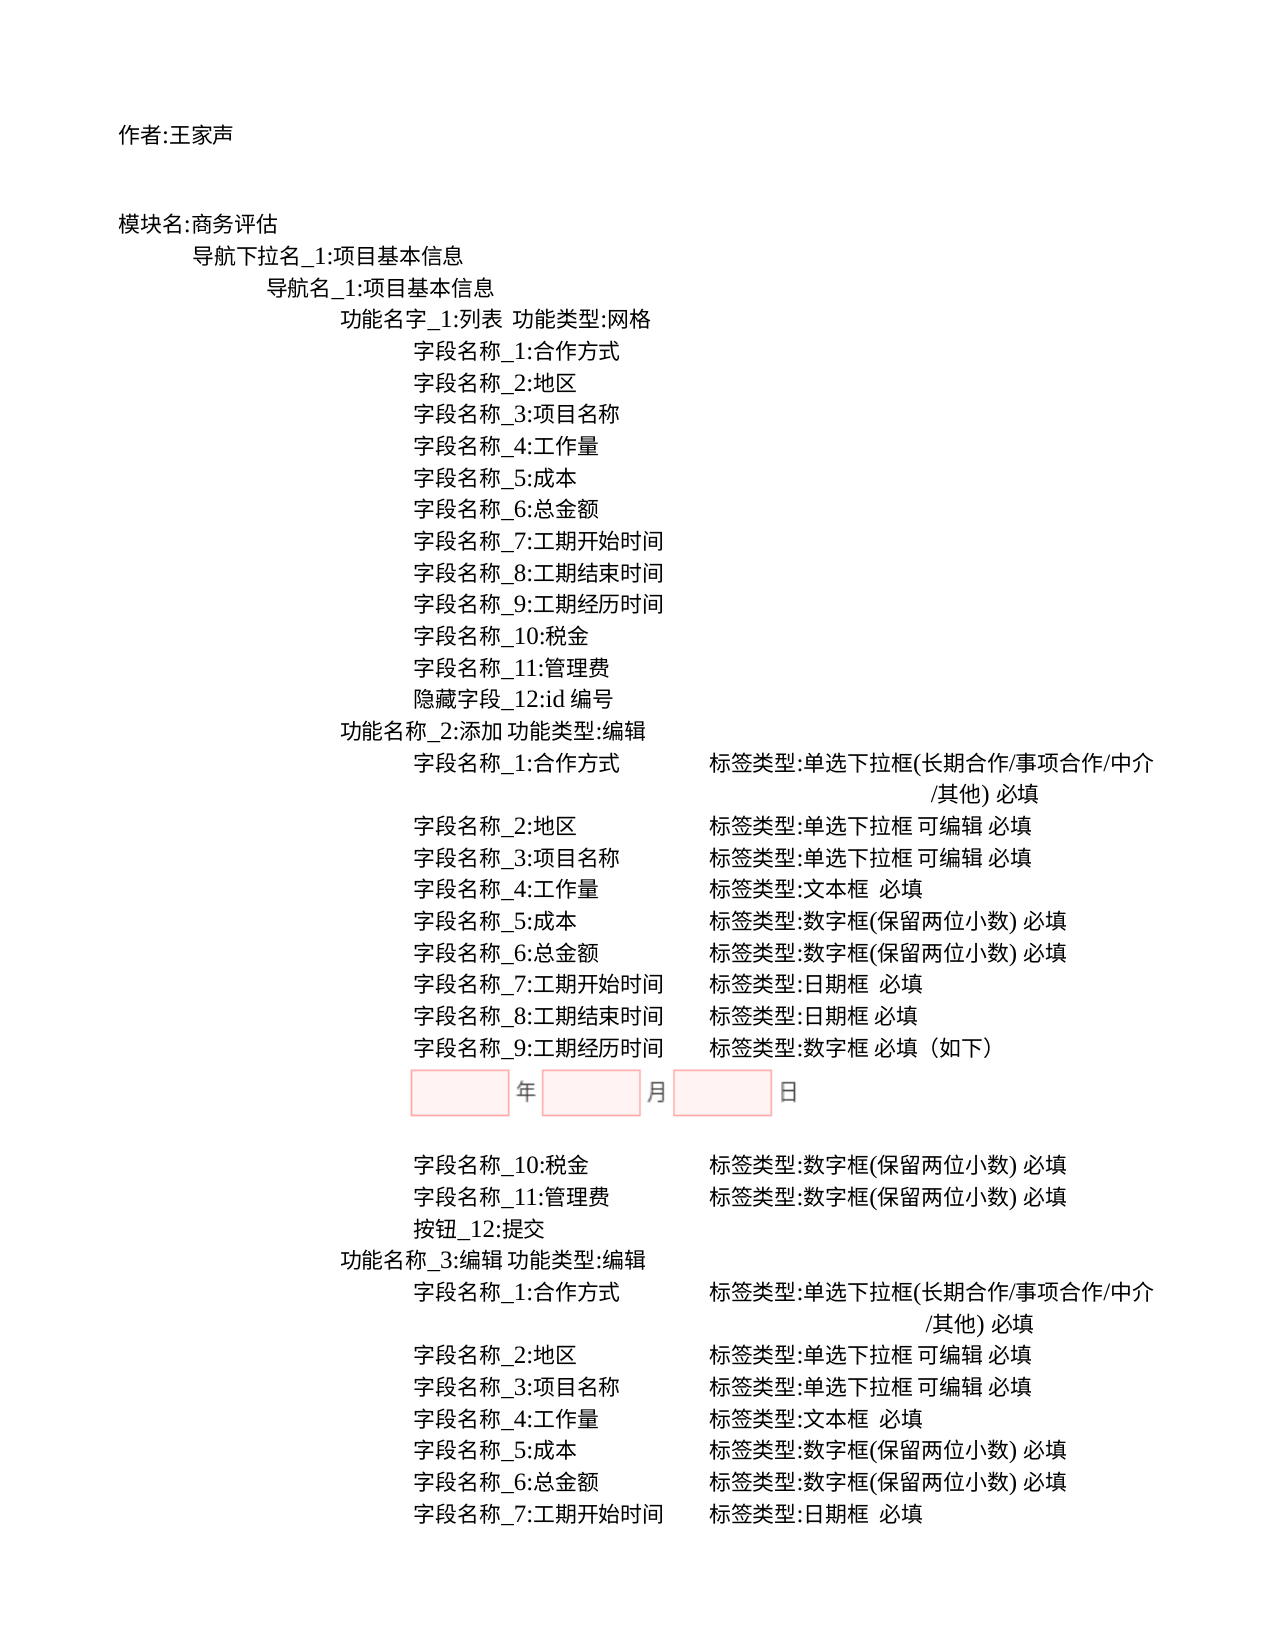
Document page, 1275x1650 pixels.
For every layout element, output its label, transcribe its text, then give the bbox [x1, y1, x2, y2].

text 字段名称_10:税金 [118, 619, 1157, 651]
text 作者:王家声 [118, 118, 1157, 150]
text 字段名称_5:成本 标签类型:数字框(保留两位小数) 必填 [118, 1433, 1157, 1465]
text 字段名称_1:合作方式 [118, 334, 1157, 366]
text 字段名称_10:税金 标签类型:数字框(保留两位小数) 必填 [118, 1091, 1157, 1180]
text 字段名称_3:项目名称 标签类型:单选下拉框 可编辑 必填 [118, 1370, 1157, 1402]
text 字段名称_7:工期开始时间 标签类型:日期框 必填 [118, 967, 1157, 999]
text 字段名称_2:地区 [118, 366, 1157, 397]
text 导航名_1:项目基本信息 [118, 271, 1157, 302]
text 字段名称_1:合作方式 标签类型:单选下拉框(长期合作/事项合作/中介 /其他) 必填 [118, 1275, 1157, 1338]
text 字段名称_5:成本 标签类型:数字框(保留两位小数) 必填 [118, 904, 1157, 936]
text 字段名称_1:合作方式 标签类型:单选下拉框(长期合作/事项合作/中介 /其他) 必填 [118, 746, 1157, 809]
text 字段名称_11:管理费 [118, 651, 1157, 682]
text 字段名称_6:总金额 [118, 492, 1157, 524]
text 字段名称_3:项目名称 [118, 397, 1157, 429]
text 隐藏字段_12:id编号 [118, 682, 1157, 714]
text 导航下拉名_1:项目基本信息 [118, 239, 1157, 271]
text 字段名称_8:工期结束时间 标签类型:日期框 必填 [118, 999, 1157, 1031]
text 字段名称_2:地区 标签类型:单选下拉框 可编辑 必填 [118, 809, 1157, 841]
text 字段名称_11:管理费 标签类型:数字框(保留两位小数) 必填 [118, 1180, 1157, 1212]
text 字段名称_9:工期经历时间 标签类型:数字框 必填（如下） [118, 1031, 1157, 1062]
text 功能名字_1:列表 功能类型:网格 [118, 302, 1157, 334]
text 字段名称_7:工期开始时间 标签类型:日期框 必填 [118, 1497, 1157, 1528]
text 字段名称_4:工作量 标签类型:文本框 必填 [118, 1402, 1157, 1433]
text 字段名称_8:工期结束时间 [118, 556, 1157, 587]
text 功能名称_3:编辑 功能类型:编辑 [118, 1243, 1157, 1275]
text 按钮_12:提交 [118, 1212, 1157, 1243]
text 模块名:商务评估 [118, 207, 1157, 239]
text 字段名称_7:工期开始时间 [118, 524, 1157, 556]
text 字段名称_9:工期经历时间 [118, 587, 1157, 619]
text 字段名称_4:工作量 [118, 429, 1157, 461]
text 字段名称_5:成本 [118, 461, 1157, 492]
text 字段名称_6:总金额 标签类型:数字框(保留两位小数) 必填 [118, 1465, 1157, 1497]
text 字段名称_3:项目名称 标签类型:单选下拉框 可编辑 必填 [118, 841, 1157, 872]
text 字段名称_2:地区 标签类型:单选下拉框 可编辑 必填 [118, 1338, 1157, 1370]
text 功能名称_2:添加 功能类型:编辑 [118, 714, 1157, 746]
text 字段名称_4:工作量 标签类型:文本框 必填 [118, 872, 1157, 904]
text 字段名称_6:总金额 标签类型:数字框(保留两位小数) 必填 [118, 936, 1157, 967]
picture [394, 1062, 814, 1129]
